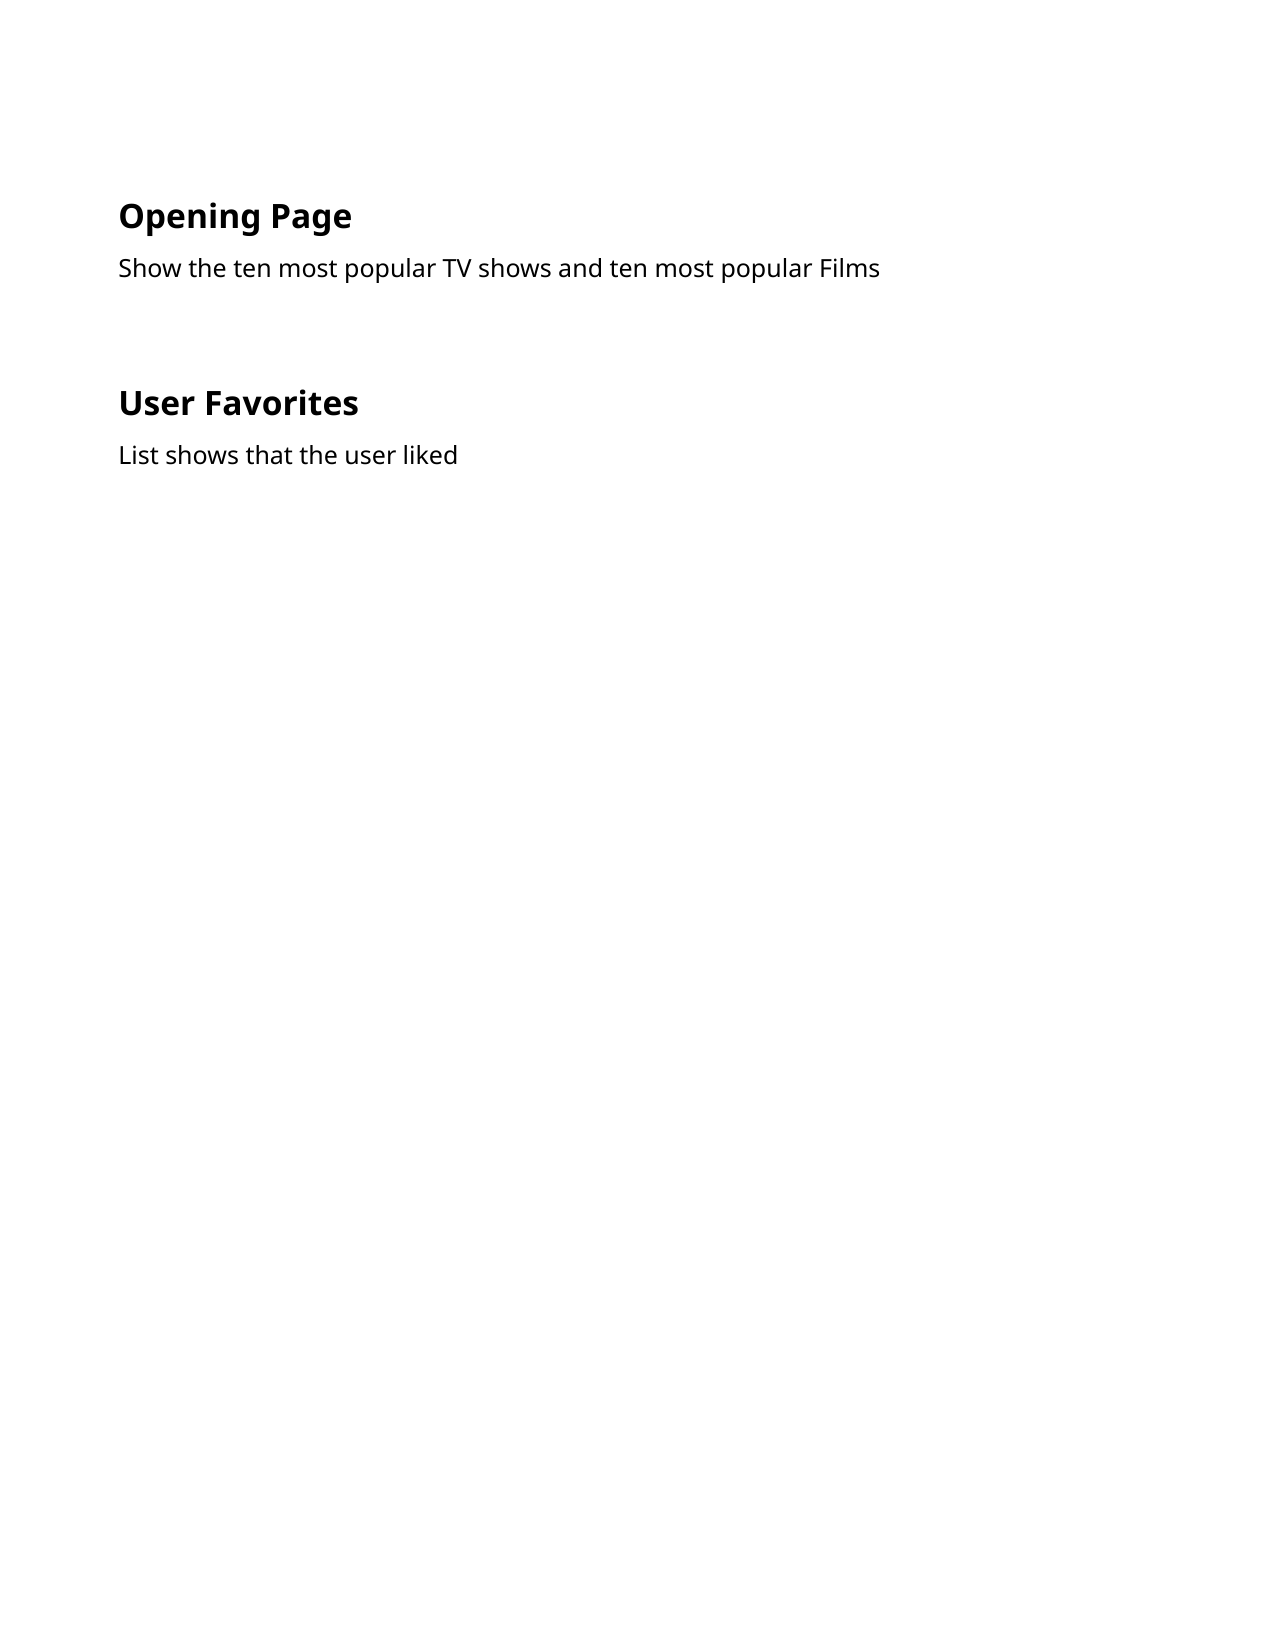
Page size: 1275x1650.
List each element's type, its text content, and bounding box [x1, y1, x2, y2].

text List shows that the user liked [118, 437, 1157, 472]
subtitle User Favorites [118, 379, 1157, 425]
subtitle Opening Page [118, 193, 1157, 238]
text Show the ten most popular TV shows and ten most popular Films [118, 251, 1157, 285]
